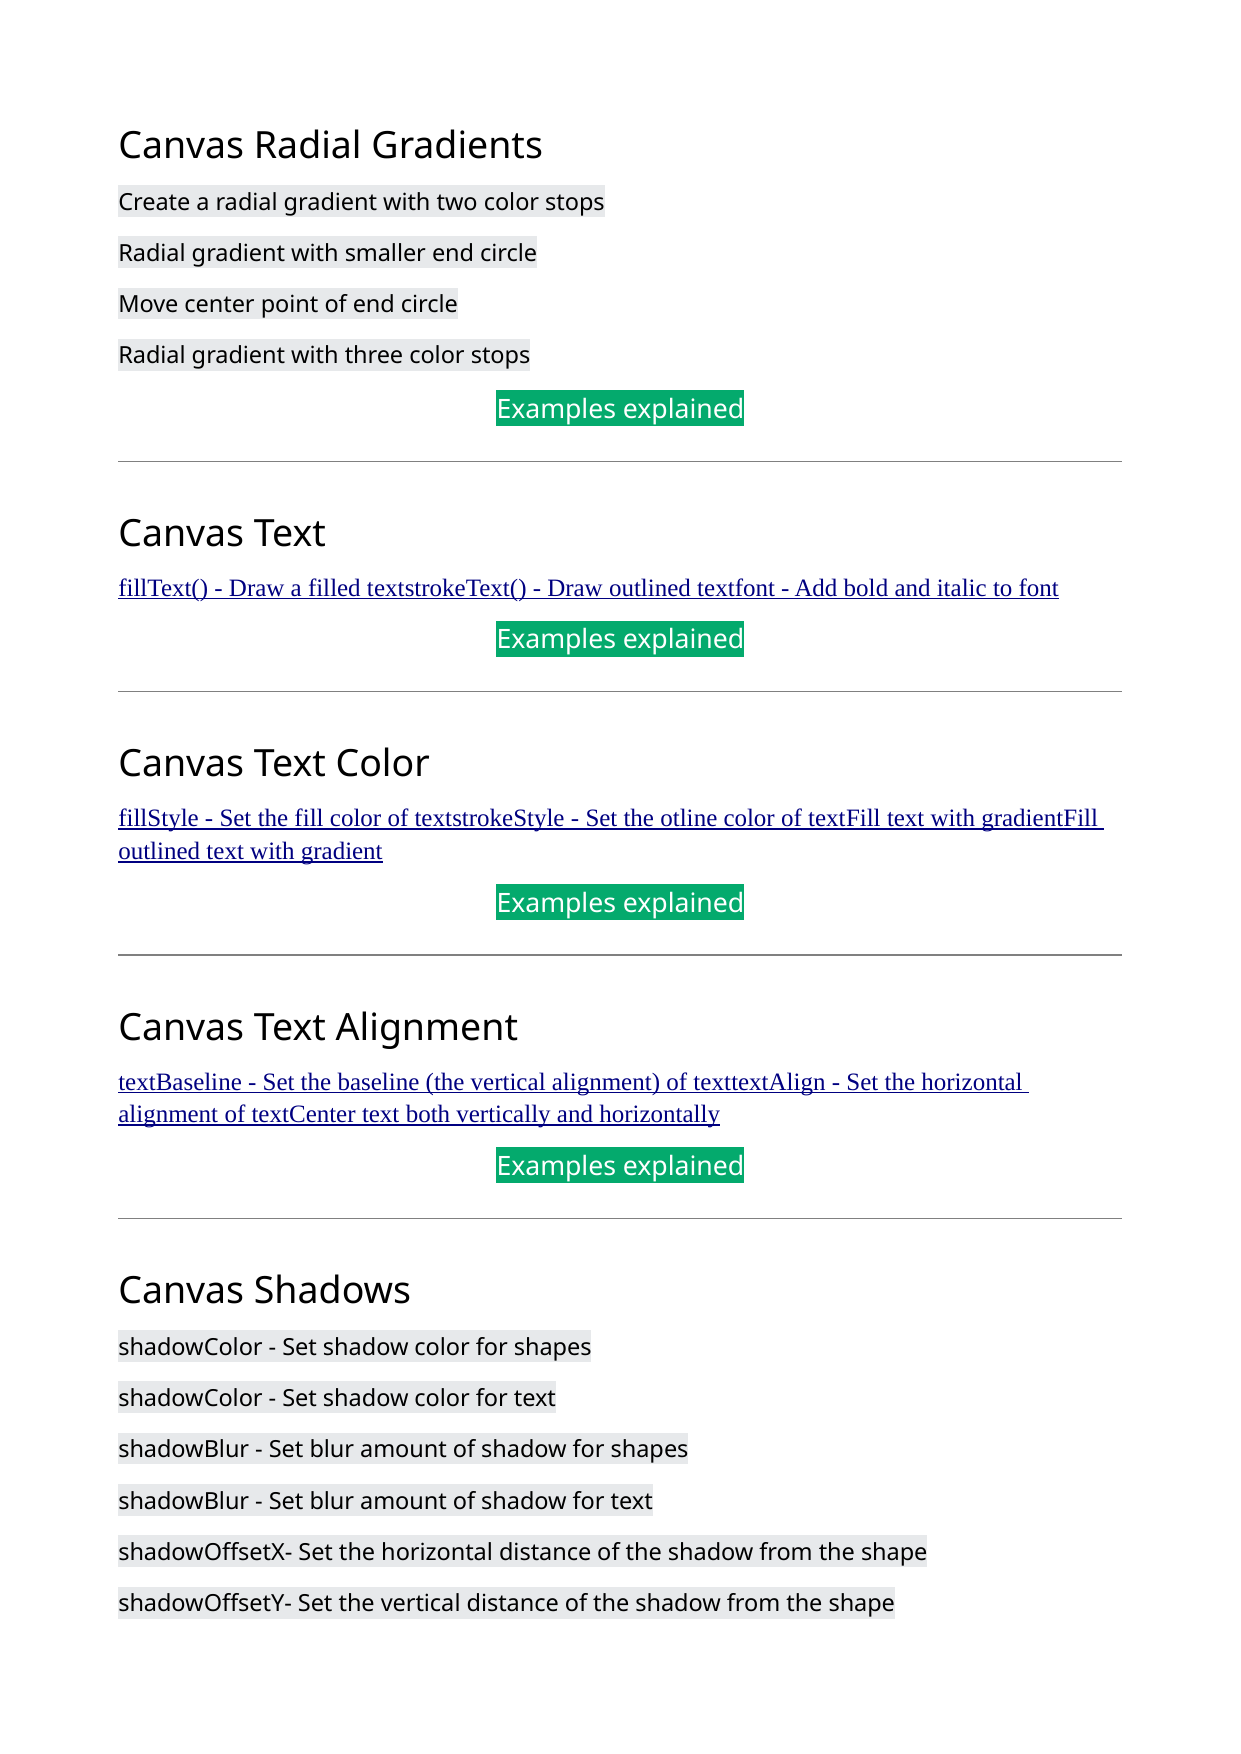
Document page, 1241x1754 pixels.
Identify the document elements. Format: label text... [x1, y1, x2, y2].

text shadowBlur - Set blur amount of shadow for shapes [118, 1433, 1122, 1464]
text Radial gradient with three color stops [118, 339, 1122, 371]
text fillText() - Draw a filled textstrokeText() - Draw outlined textfont - Add bold and italic to font [118, 573, 1122, 602]
subtitle Canvas Text [118, 506, 1122, 557]
text shadowBlur - Set blur amount of shadow for text [118, 1484, 1122, 1516]
text Examples explained [118, 390, 1122, 426]
text shadowOffsetX- Set the horizontal distance of the shadow from the shape [118, 1535, 1122, 1567]
text fillStyle - Set the fill color of textstrokeStyle - Set the otline color of textFill text with gradientFill outlined text with gradient [118, 803, 1122, 865]
subtitle Canvas Radial Gradients [118, 118, 1122, 169]
text Radial gradient with smaller end circle [118, 236, 1122, 268]
text Create a radial gradient with two color stops [118, 185, 1122, 217]
subtitle Canvas Text Color [118, 737, 1122, 788]
text textBaseline - Set the baseline (the vertical alignment) of texttextAlign - Set the horizontal alignment of textCenter text both vertically and horizontally [118, 1067, 1122, 1128]
text shadowOffsetY- Set the vertical distance of the shadow from the shape [118, 1587, 1122, 1619]
text Examples explained [118, 1147, 1122, 1183]
text shadowColor - Set shadow color for shapes [118, 1330, 1122, 1362]
subtitle Canvas Text Alignment [118, 1000, 1122, 1051]
text Examples explained [118, 621, 1122, 657]
text Examples explained [118, 884, 1122, 920]
text shadowColor - Set shadow color for text [118, 1381, 1122, 1413]
text Move center point of end circle [118, 287, 1122, 319]
subtitle Canvas Shadows [118, 1263, 1122, 1314]
